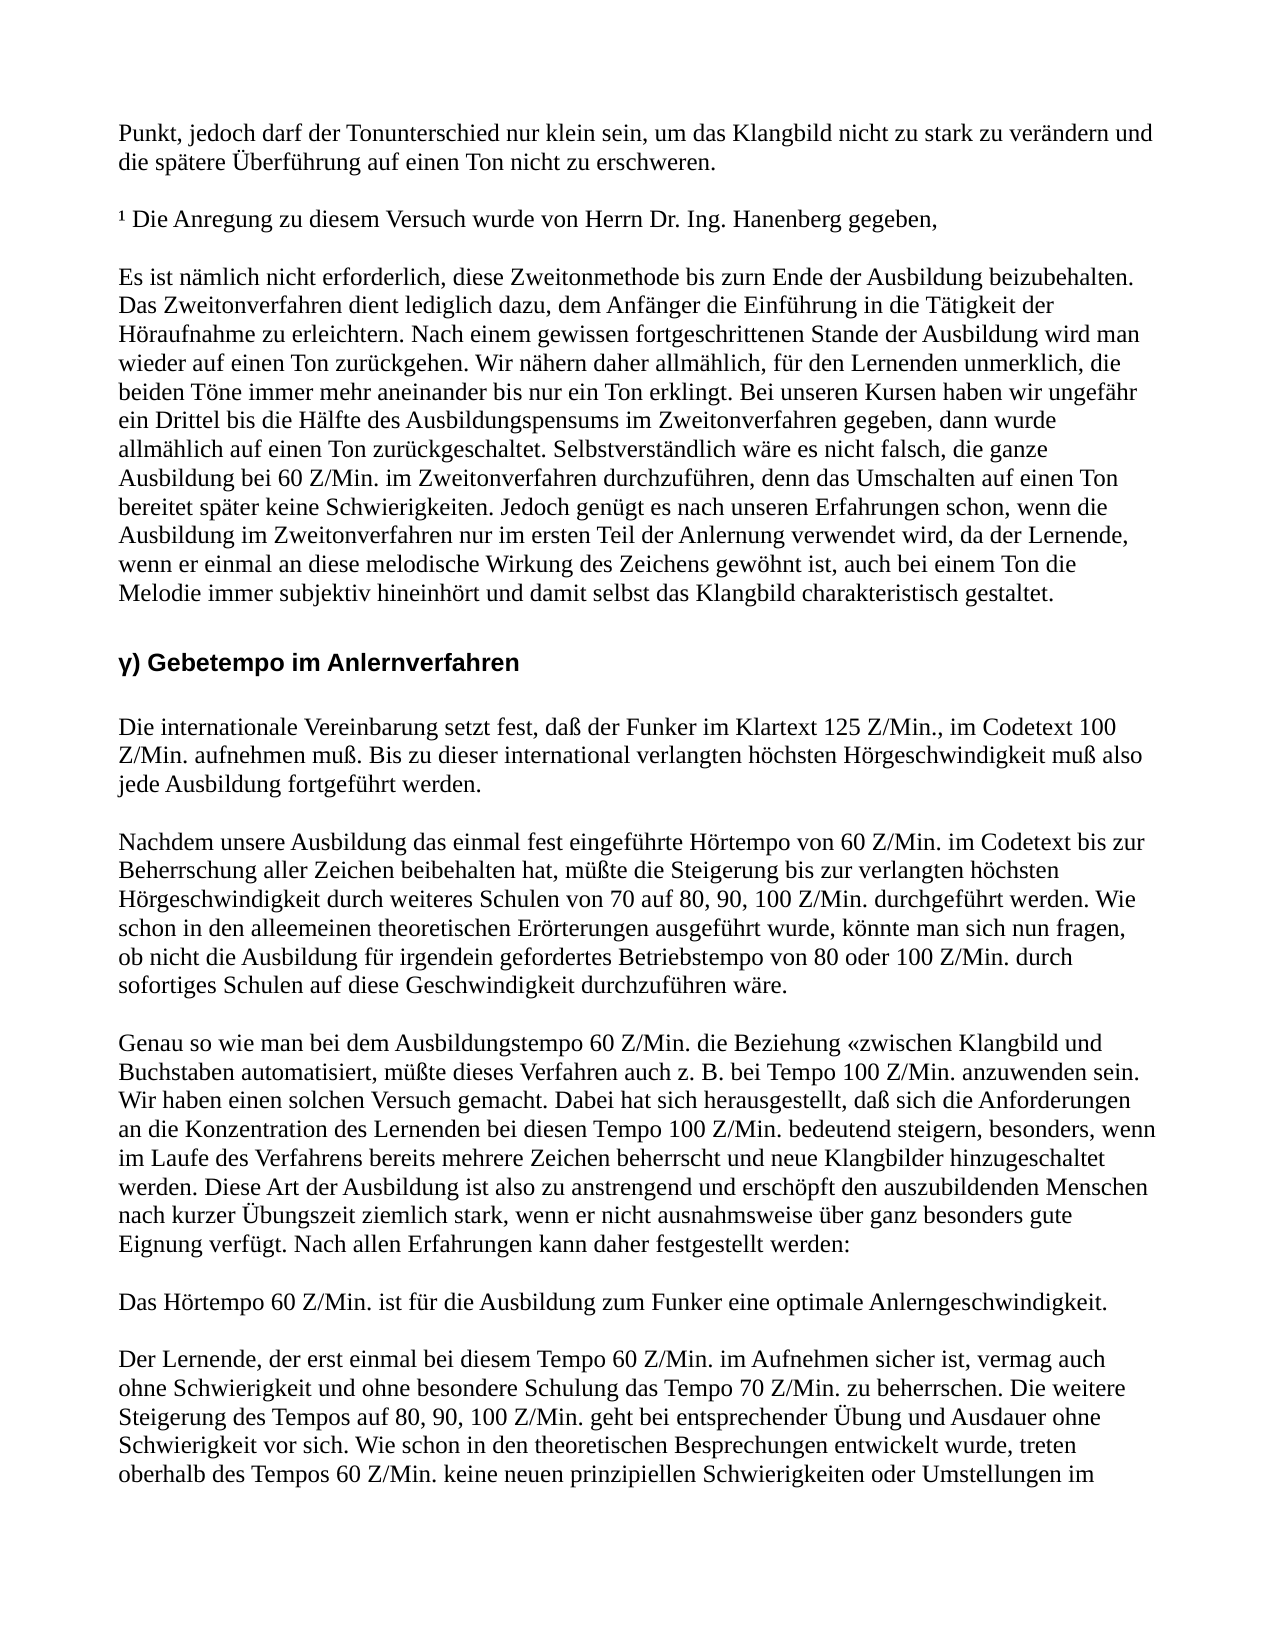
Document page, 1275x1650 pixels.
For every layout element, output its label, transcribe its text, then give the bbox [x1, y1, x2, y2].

text Das Hörtempo 60 Z/Min. ist für die Ausbildung zum Funker eine optimale Anlerngeschwindigkeit. [118, 1287, 1157, 1316]
subtitle γ) Gebetempo im Anlernverfahren [118, 648, 1157, 677]
text Es ist nämlich nicht erforderlich, diese Zweitonmethode bis zurn Ende der Ausbildung beizubehalten. Das Zweitonverfahren dient lediglich dazu, dem Anfänger die Einführung in die Tätigkeit der Höraufnahme zu erleichtern. Nach einem gewissen fortgeschrittenen Stande der Ausbildung wird man wieder auf einen Ton zurückgehen. Wir nähern daher allmählich, für den Lernenden unmerklich, die beiden Töne immer mehr aneinander bis nur ein Ton erklingt. Bei unseren Kursen haben wir ungefähr ein Drittel bis die Hälfte des Ausbildungspensums im Zweitonverfahren gegeben, dann wurde allmählich auf einen Ton zurückgeschaltet. Selbstverständlich wäre es nicht falsch, die ganze Ausbildung bei 60 Z/Min. im Zweitonverfahren durchzuführen, denn das Umschalten auf einen Ton bereitet später keine Schwierigkeiten. Jedoch genügt es nach unseren Erfahrungen schon, wenn die Ausbildung im Zweitonverfahren nur im ersten Teil der Anlernung verwendet wird, da der Lernende, wenn er einmal an diese melodische Wirkung des Zeichens gewöhnt ist, auch bei einem Ton die Melodie immer subjektiv hineinhört und damit selbst das Klangbild charakteristisch gestaltet. [118, 262, 1157, 607]
text Der Lernende, der erst einmal bei diesem Tempo 60 Z/Min. im Aufnehmen sicher ist, vermag auch ohne Schwierigkeit und ohne besondere Schulung das Tempo 70 Z/Min. zu beherrschen. Die weitere Steigerung des Tempos auf 80, 90, 100 Z/Min. geht bei entsprechender Übung und Ausdauer ohne Schwierigkeit vor sich. Wie schon in den theoretischen Besprechungen entwickelt wurde, treten oberhalb des Tempos 60 Z/Min. keine neuen prinzipiellen Schwierigkeiten oder Umstellungen im [118, 1344, 1157, 1488]
text Die internationale Vereinbarung setzt fest, daß der Funker im Klartext 125 Z/Min., im Codetext 100 Z/Min. aufnehmen muß. Bis zu dieser international verlangten höchsten Hörgeschwindigkeit muß also jede Ausbildung fortgeführt werden. [118, 712, 1157, 798]
text Punkt, jedoch darf der Tonunterschied nur klein sein, um das Klangbild nicht zu stark zu verändern und die spätere Überführung auf einen Ton nicht zu erschweren. [118, 118, 1157, 176]
text ¹ Die Anregung zu diesem Versuch wurde von Herrn Dr. Ing. Hanenberg gegeben, [118, 204, 1157, 233]
text Nachdem unsere Ausbildung das einmal fest eingeführte Hörtempo von 60 Z/Min. im Codetext bis zur Beherrschung aller Zeichen beibehalten hat, müßte die Steigerung bis zur verlangten höchsten Hörgeschwindigkeit durch weiteres Schulen von 70 auf 80, 90, 100 Z/Min. durchgeführt werden. Wie schon in den alleemeinen theoretischen Erörterungen ausgeführt wurde, könnte man sich nun fragen, ob nicht die Ausbildung für irgendein gefordertes Betriebstempo von 80 oder 100 Z/Min. durch sofortiges Schulen auf diese Geschwindigkeit durchzuführen wäre. [118, 827, 1157, 999]
text Genau so wie man bei dem Ausbildungstempo 60 Z/Min. die Beziehung «zwischen Klangbild und Buchstaben automatisiert, müßte dieses Verfahren auch z. B. bei Tempo 100 Z/Min. anzuwenden sein. Wir haben einen solchen Versuch gemacht. Dabei hat sich herausgestellt, daß sich die Anforderungen an die Konzentration des Lernenden bei diesen Tempo 100 Z/Min. bedeutend steigern, besonders, wenn im Laufe des Verfahrens bereits mehrere Zeichen beherrscht und neue Klangbilder hinzugeschaltet werden. Diese Art der Ausbildung ist also zu anstrengend und erschöpft den auszubildenden Menschen nach kurzer Übungszeit ziemlich stark, wenn er nicht ausnahmsweise über ganz besonders gute Eignung verfügt. Nach allen Erfahrungen kann daher festgestellt werden: [118, 1028, 1157, 1258]
